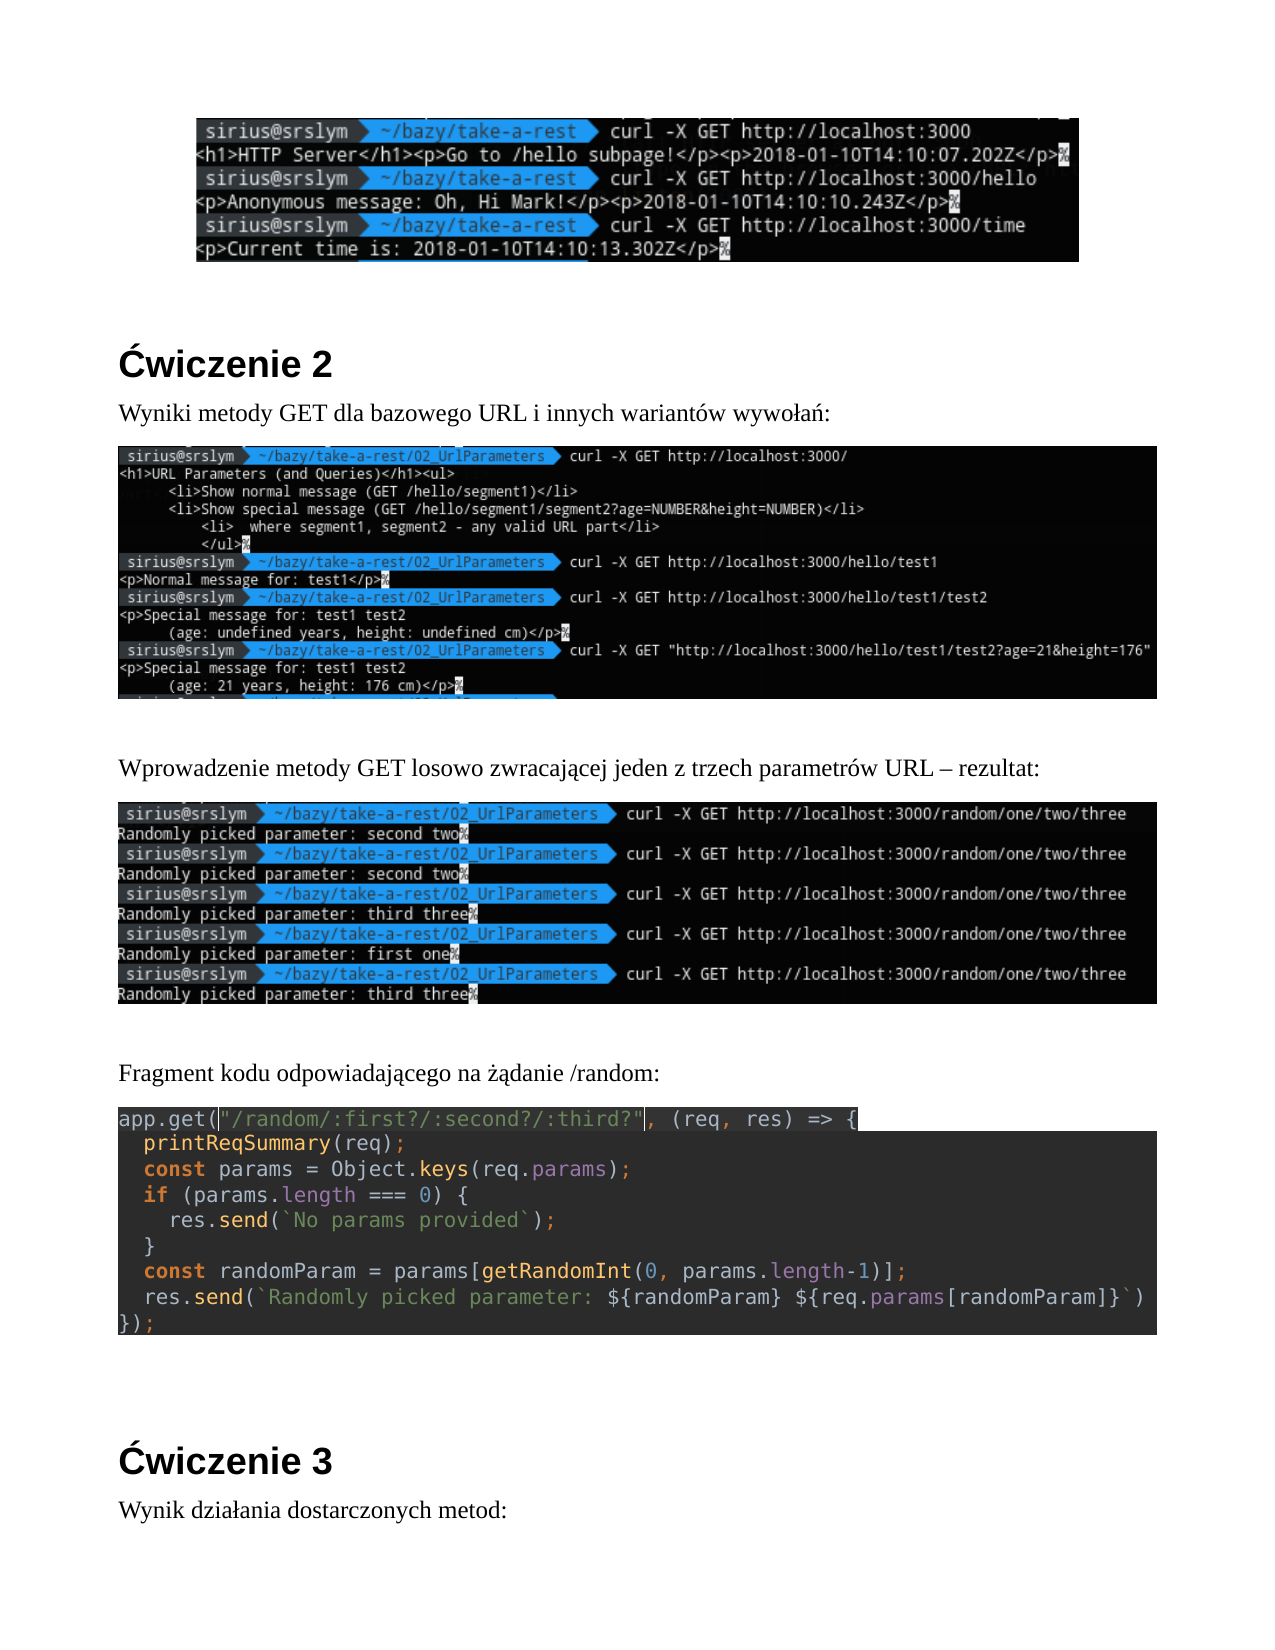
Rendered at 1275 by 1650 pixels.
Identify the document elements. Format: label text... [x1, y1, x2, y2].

text const params = Object.keys(req.params); [118, 1157, 1157, 1183]
text printReqSummary(req); [118, 1131, 1157, 1157]
text }); [118, 1311, 1157, 1335]
text res.send(`Randomly picked parameter: ${randomParam} ${req.params[randomParam]}`) [118, 1285, 1157, 1311]
text Fragment kodu odpowiadającego na żądanie /random: [118, 1058, 1157, 1087]
subtitle Ćwiczenie 3 [118, 1438, 1157, 1482]
text if (params.length === 0) { [118, 1183, 1157, 1208]
text app.get("/random/:first?/:second?/:third?", (req, res) => { [118, 1107, 1157, 1131]
picture [118, 802, 1157, 1004]
text res.send(`No params provided`); [118, 1208, 1157, 1234]
text Wprowadzenie metody GET losowo zwracającej jeden z trzech parametrów URL – rezultat: [118, 753, 1157, 782]
picture [118, 446, 1157, 699]
text const randomParam = params[getRandomInt(0, params.length-1)]; [118, 1259, 1157, 1285]
text Wyniki metody GET dla bazowego URL i innych wariantów wywołań: [118, 398, 1157, 426]
text Wynik działania dostarczonych metod: [118, 1495, 1157, 1523]
subtitle Ćwiczenie 2 [118, 342, 1157, 385]
picture [196, 118, 1079, 262]
text } [118, 1234, 1157, 1259]
